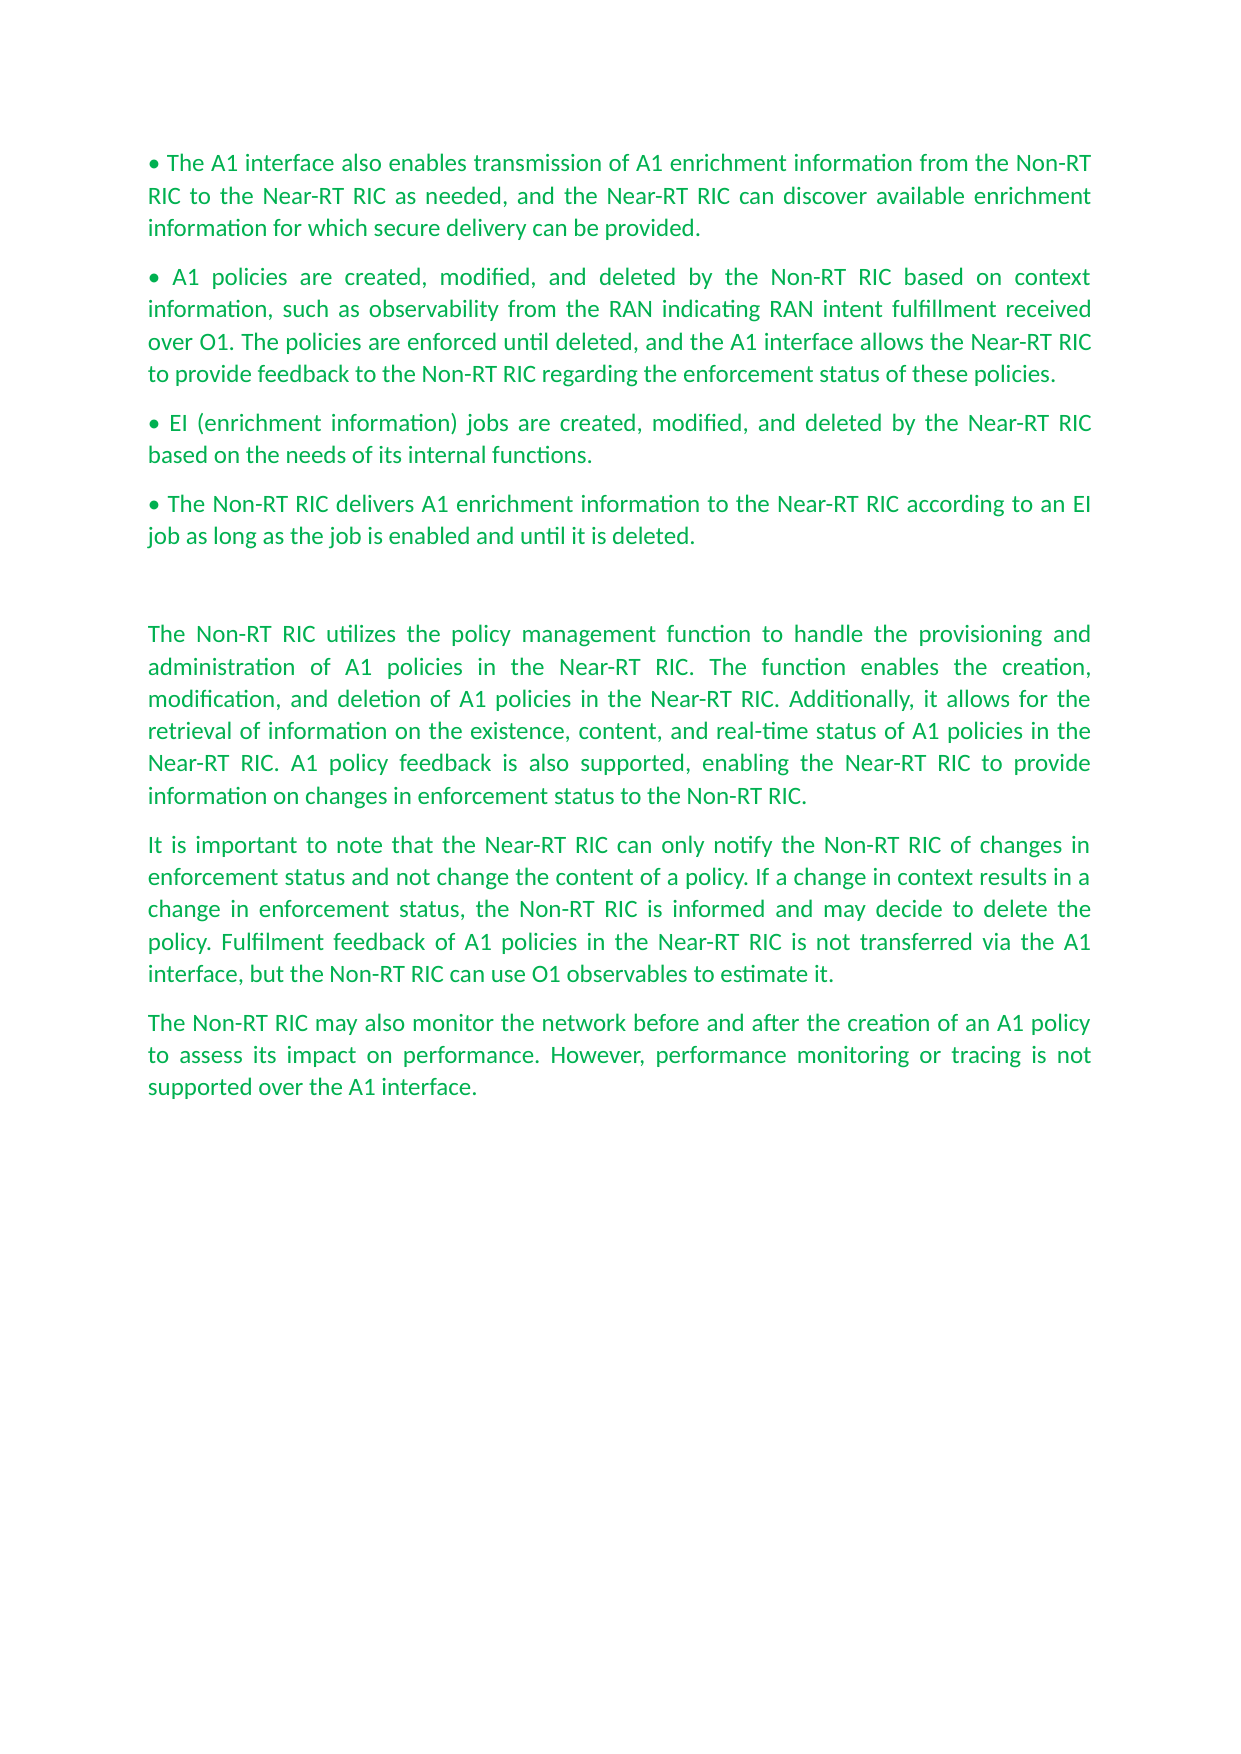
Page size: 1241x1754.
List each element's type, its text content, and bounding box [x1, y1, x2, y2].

text • The Non-RT RIC delivers A1 enrichment information to the Near-RT RIC according to an EI job as long as the job is enabled and until it is deleted. [148, 488, 1093, 551]
text • A1 policies are created, modified, and deleted by the Non-RT RIC based on context information, such as observability from the RAN indicating RAN intent fulfillment received over O1. The policies are enforced until deleted, and the A1 interface allows the Near-RT RIC to provide feedback to the Non-RT RIC regarding the enforcement status of these policies. [148, 261, 1093, 388]
text • EI (enrichment information) jobs are created, modified, and deleted by the Near-RT RIC based on the needs of its internal functions. [148, 407, 1093, 470]
text It is important to note that the Near-RT RIC can only notify the Non-RT RIC of changes in enforcement status and not change the content of a policy. If a change in context results in a change in enforcement status, the Non-RT RIC is informed and may decide to delete the policy. Fulfilment feedback of A1 policies in the Near-RT RIC is not transferred via the A1 interface, but the Non-RT RIC can use O1 observables to estimate it. [148, 829, 1093, 988]
text • The A1 interface also enables transmission of A1 enrichment information from the Non-RT RIC to the Near-RT RIC as needed, and the Near-RT RIC can discover available enrichment information for which secure delivery can be provided. [148, 148, 1093, 243]
text The Non-RT RIC utilizes the policy management function to handle the provisioning and administration of A1 policies in the Near-RT RIC. The function enables the creation, modification, and deletion of A1 policies in the Near-RT RIC. Additionally, it allows for the retrieval of information on the existence, content, and real-time status of A1 policies in the Near-RT RIC. A1 policy feedback is also supported, enabling the Near-RT RIC to provide information on changes in enforcement status to the Non-RT RIC. [148, 618, 1093, 810]
text The Non-RT RIC may also monitor the network before and after the creation of an A1 policy to assess its impact on performance. However, performance monitoring or tracing is not supported over the A1 interface. [148, 1007, 1093, 1102]
